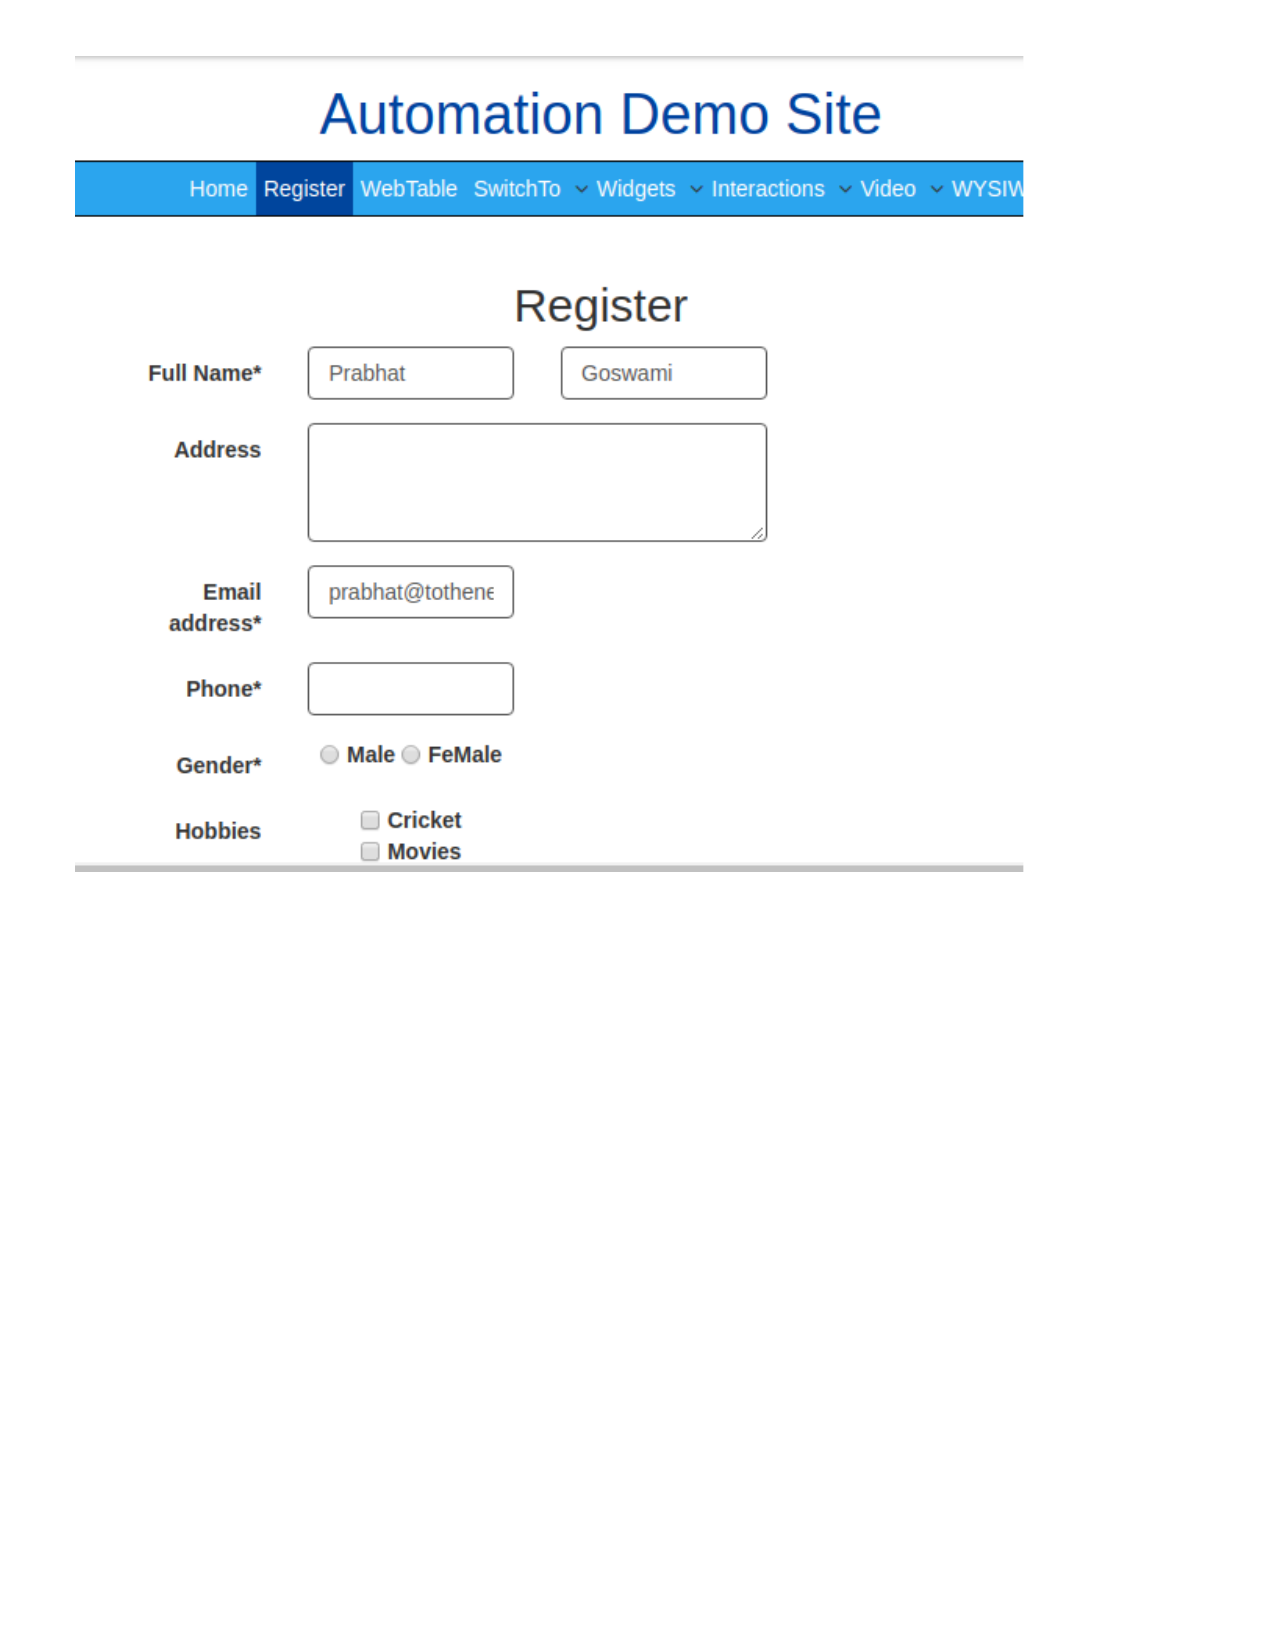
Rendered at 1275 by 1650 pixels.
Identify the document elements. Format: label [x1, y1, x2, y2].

picture [75, 56, 1024, 872]
